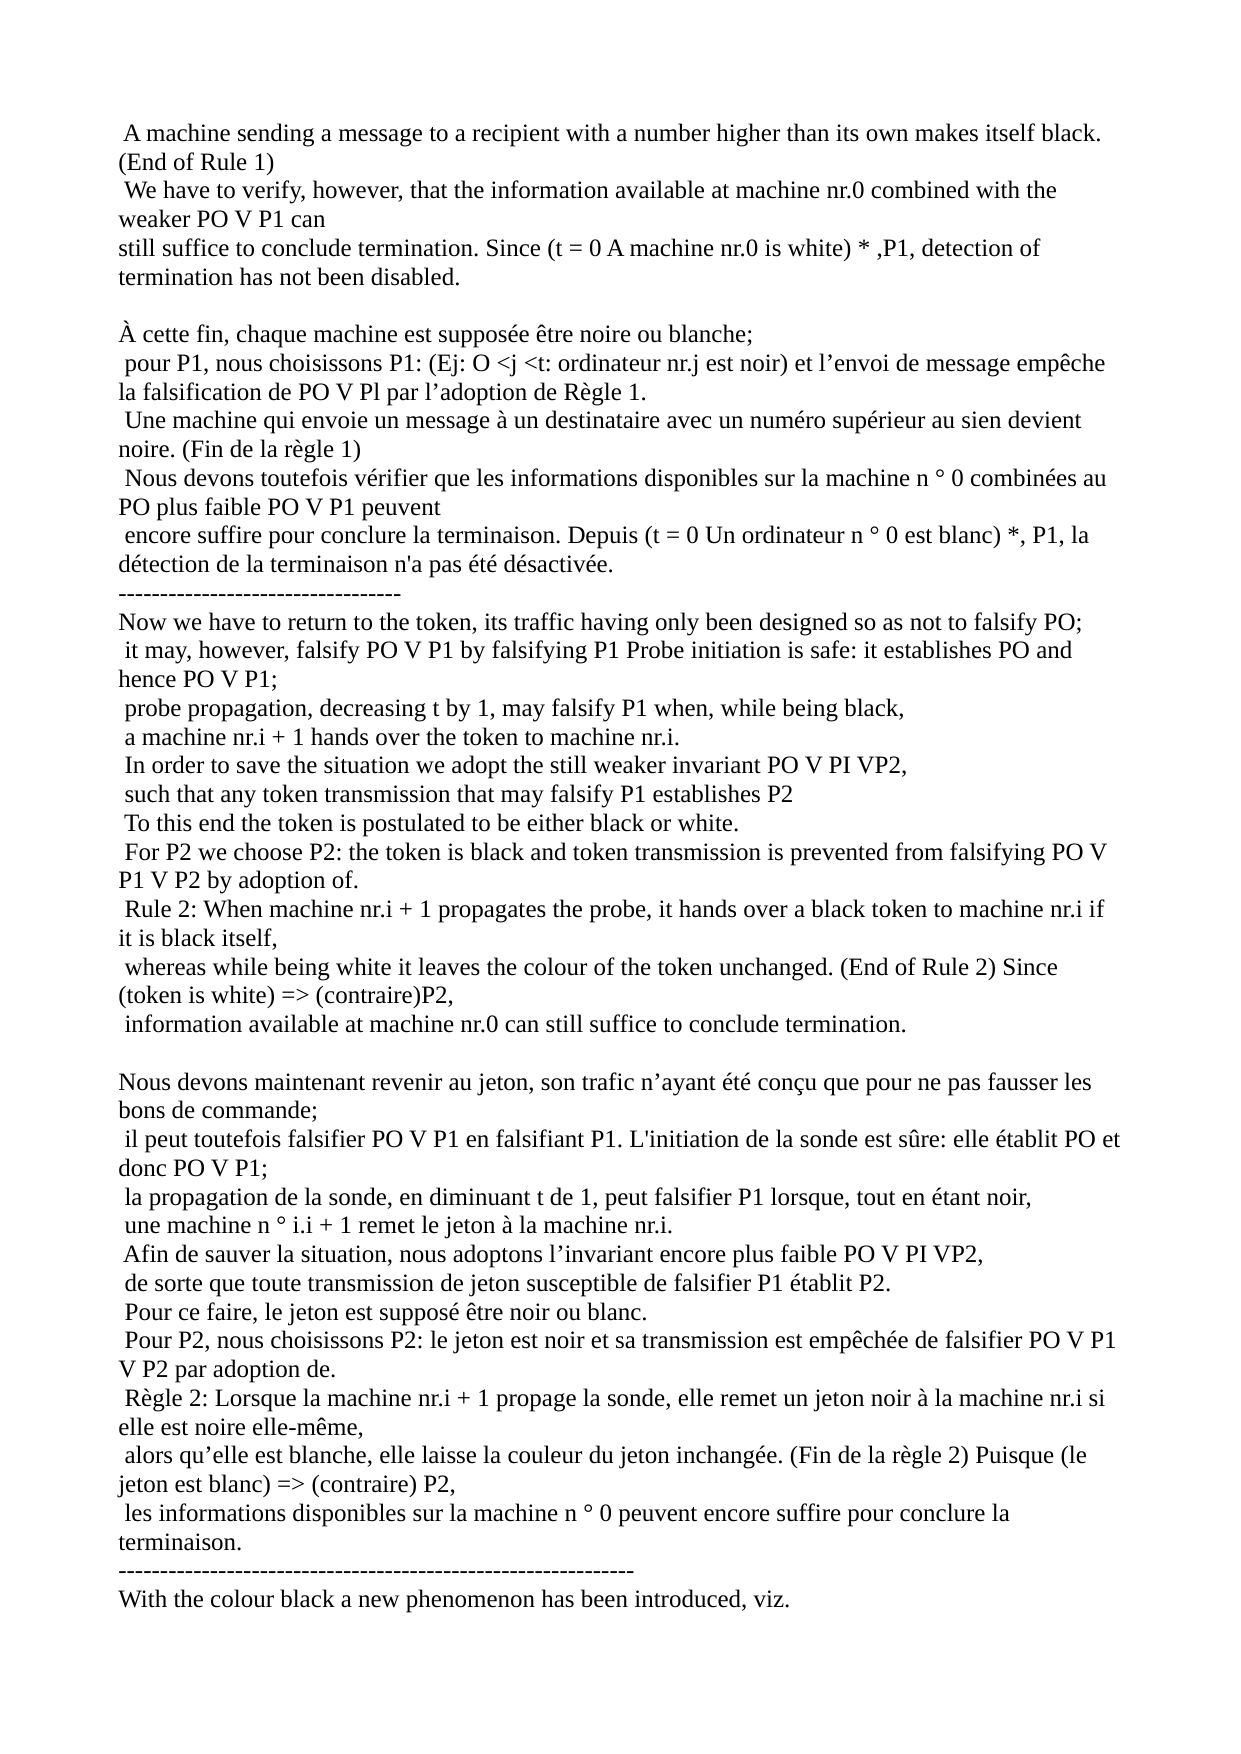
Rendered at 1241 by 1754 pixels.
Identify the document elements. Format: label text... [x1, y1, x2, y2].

text que le bon de commande falsifié a été envoyé a été envoyé par une machine nr.j avec j G t. Afin de sauver la situation, nous adoptons l'invariant plus faible PO V P1, tel que tout envoi de message susceptible de falsifier PO établit P1. -------------------------------------------------------------------------------------------------------------- To this end each machine is postulated to be either black or white; for P1 we choose P1: (Ej:O<j<t:machine nr.j is black) and message sending is preventing from falsifying PO V Pl by adoption of Rule 1. A machine sending a message to a recipient with a number higher than its own makes itself black. (End of Rule 1) We have to verify, however, that the information available at machine nr.0 combined with the weaker PO V P1 can still suffice to conclude termination. Since (t = 0 A machine nr.0 is white) * ,P1, detection of termination has not been disabled. À cette fin, chaque machine est supposée être noire ou blanche; pour P1, nous choisissons P1: (Ej: O <j <t: ordinateur nr.j est noir) et l’envoi de message empêche la falsification de PO V Pl par l’adoption de Règle 1. Une machine qui envoie un message à un destinataire avec un numéro supérieur au sien devient noire. (Fin de la règle 1) Nous devons toutefois vérifier que les informations disponibles sur la machine n ° 0 combinées au PO plus faible PO V P1 peuvent encore suffire pour conclure la terminaison. Depuis (t = 0 Un ordinateur n ° 0 est blanc) *, P1, la détection de la terminaison n'a pas été désactivée. ---------------------------------- Now we have to return to the token, its traffic having only been designed so as not to falsify PO; it may, however, falsify PO V P1 by falsifying P1 Probe initiation is safe: it establishes PO and hence PO V P1; probe propagation, decreasing t by 1, may falsify P1 when, while being black, a machine nr.i + 1 hands over the token to machine nr.i. In order to save the situation we adopt the still weaker invariant PO V PI VP2, such that any token transmission that may falsify P1 establishes P2 To this end the token is postulated to be either black or white. For P2 we choose P2: the token is black and token transmission is prevented from falsifying PO V P1 V P2 by adoption of. Rule 2: When machine nr.i + 1 propagates the probe, it hands over a black token to machine nr.i if it is black itself, whereas while being white it leaves the colour of the token unchanged. (End of Rule 2) Since (token is white) => (contraire)P2, information available at machine nr.0 can still suffice to conclude termination. Nous devons maintenant revenir au jeton, son trafic n’ayant été conçu que pour ne pas fausser les bons de commande; il peut toutefois falsifier PO V P1 en falsifiant P1. L'initiation de la sonde est sûre: elle établit PO et donc PO V P1; la propagation de la sonde, en diminuant t de 1, peut falsifier P1 lorsque, tout en étant noir, une machine n ° i.i + 1 remet le jeton à la machine nr.i. Afin de sauver la situation, nous adoptons l’invariant encore plus faible PO V PI VP2, de sorte que toute transmission de jeton susceptible de falsifier P1 établit P2. Pour ce faire, le jeton est supposé être noir ou blanc. Pour P2, nous choisissons P2: le jeton est noir et sa transmission est empêchée de falsifier PO V P1 V P2 par adoption de. Règle 2: Lorsque la machine nr.i + 1 propage la sonde, elle remet un jeton noir à la machine nr.i si elle est noire elle-même, alors qu’elle est blanche, elle laisse la couleur du jeton inchangée. (Fin de la règle 2) Puisque (le jeton est blanc) => (contraire) P2, les informations disponibles sur la machine n ° 0 peuvent encore suffire pour conclure la terminaison. -------------------------------------------------------------- With the colour black a new phenomenon has been introduced, viz. that of the unsuccessful probe: when a black token is returned to machine nr.0 or the token is returned to a black machine nr.0, the conclusion of termination cannot be drawn. In the first instance this problem is tackled by adopting. avec la couleur noire un nouveau phénomène a été introduit, à savoir. celle de la sonde ayant échoué: lorsqu'un jeton noir est renvoyé à la machine n ° 0 ou que le jeton est renvoyé à une machine noire n ° 0, la conclusion de la terminaison ne peut pas être tirée. En premier lieu, ce problème est résolu en adoptant. ------------------------------------------------------------- Rule 3. After the completion of an unsuccessful probe, machine nr.0 initiates a next probe. (End of Rule 3) Without the possibility of transitions from black to white, such a next probe is, however, guaranteed to be as unsuccessful as its predecessor. Therefore our next task is to investigate which whitenings do not falsify the invariant PO V P1 v P2. In view of the fact that initiating a probe establishes PO , we can safely adopt. Rule 4: Machine nr.0 initiates a probe by making itself white and sending a white token to machine nr.N - 1. (End of Rule 4) A possibility of whitening the token and machine nr.0 having been provided, we now look for an opportunity of whitening the other machines. Since whitening a machine can falsify only P1 , but does not do so when that machine’s number exceeds t , we can safely adopt. Règle 3. Une fois la vérification infructueuse terminée, la machine n ° 0 lance une nouvelle détection. (Fin de la règle 3) Sans la possibilité d'une transition du noir au blanc, une telle sonde suivante est cependant garantie comme aussi infructueuse que son prédécesseur. Par conséquent, notre tâche suivante consiste à déterminer quels blanchiment ne faussent pas l'invariant PO V P1 v P2. Compte tenu du fait que le lancement d'une sonde établit un bon de commande, nous pouvons adopter en toute sécurité. Règle 4: La machine n ° 0 déclenche une vérification en se blanchissant et en envoyant un jeton blanc à la machine n ° N - 1. (Fin de la règle 4) Une possibilité de blanchir le jeton et la machine n ° 0 ayant été fournie, chercher une occasion de blanchir les autres machines. Comme le blanchiment d’une machine ne peut falsifier que P1, mais ne le fait pas lorsque le nombre de cette machine dépasse t, nous pouvons adopter en toute sécurité. ------------------------------------------------------------------------------ Rule 5. Upon transmission of the token to machine nr.i, machine nr.i + 1 becomes white. (Note that its original colour may have influenced the colour of the token.) (End of Rule 5) The above whitening protocols suffice: a probe initiated after termination will end with all machines white and, hence, a next probe is guaranteed to return a white token to a white machine nr.0. Two consequences of our whitening protocol deserve to be mentioned. Firstly, not only is our whole detected process valid for any initial distribution of the activity, its validity is also independent of the initial colours of the machines. Secondly, Rule 1 can be safely replaced by the simpler Rule 1’. A machine sending a message makes itself black. (End of Rule 1’) In reaction to a preliminary distribution of the above solution, Professor Mohamed G. Gouda, Department of Computer Sciences, University of Texas at Austin, USA, mailed to us his technical report “Distributed State Exploration for Protocol Validation” of October 1981, which contains an earlier solution to the same problem. His solution resembles ours in the sense that the machines are arranged in a ring. In Gouda’s solution the token is integer-valued (viz. up to N) and the value of N needs to be available in each machine; the machines, however, are treated on equal footing. It is a pleasure to mention Gouda’s result. Règle 5. Lors de la transmission du jeton à la machine n ° 1, la machine n ° 1 devient blanche. (Notez que sa couleur d'origine a peut-être influé sur la couleur du jeton.) (Fin de la règle 5) Les protocoles de blanchiment ci-dessus sont suffisants: une sonde lancée après la terminaison se termine avec toutes les machines blanches et, par conséquent, la prochaine sonde est garantie. un jeton blanc à une machine blanche n ° 0. Deux conséquences de notre protocole de blanchiment méritent d’être mentionnées. Premièrement, non seulement l'ensemble de notre processus détecté est valable pour toute distribution initiale de l'activité, mais sa validité est également indépendante des couleurs initiales des machines. Deuxièmement, la règle 1 peut être remplacée en toute sécurité par la règle 1 la plus simple ». Une machine qui envoie un message se fait noir. (Fin de la règle 1 ') En réponse à une distribution préliminaire de la solution ci-dessus, le Professeur Mohamed G. Gouda, Département d’informatique, Université du Texas à Austin, États-Unis, nous a envoyé son rapport technique intitulé «Exploration d’état distribué pour la validation de protocole». ”D’octobre 1981, qui contient une solution antérieure au même problème. Sa solution ressemble à la nôtre en ce sens que les machines sont disposées en anneau. Dans la solution de Gouda, le jeton a une valeur entière (à savoir, jusqu’à N) et la valeur de N doit être disponible dans chaque machine. Les machines sont toutefois traitées sur un pied d’égalité. C’est un plaisir de mentionner le résultat obtenu par Gouda. [118, 118, 1122, 1613]
